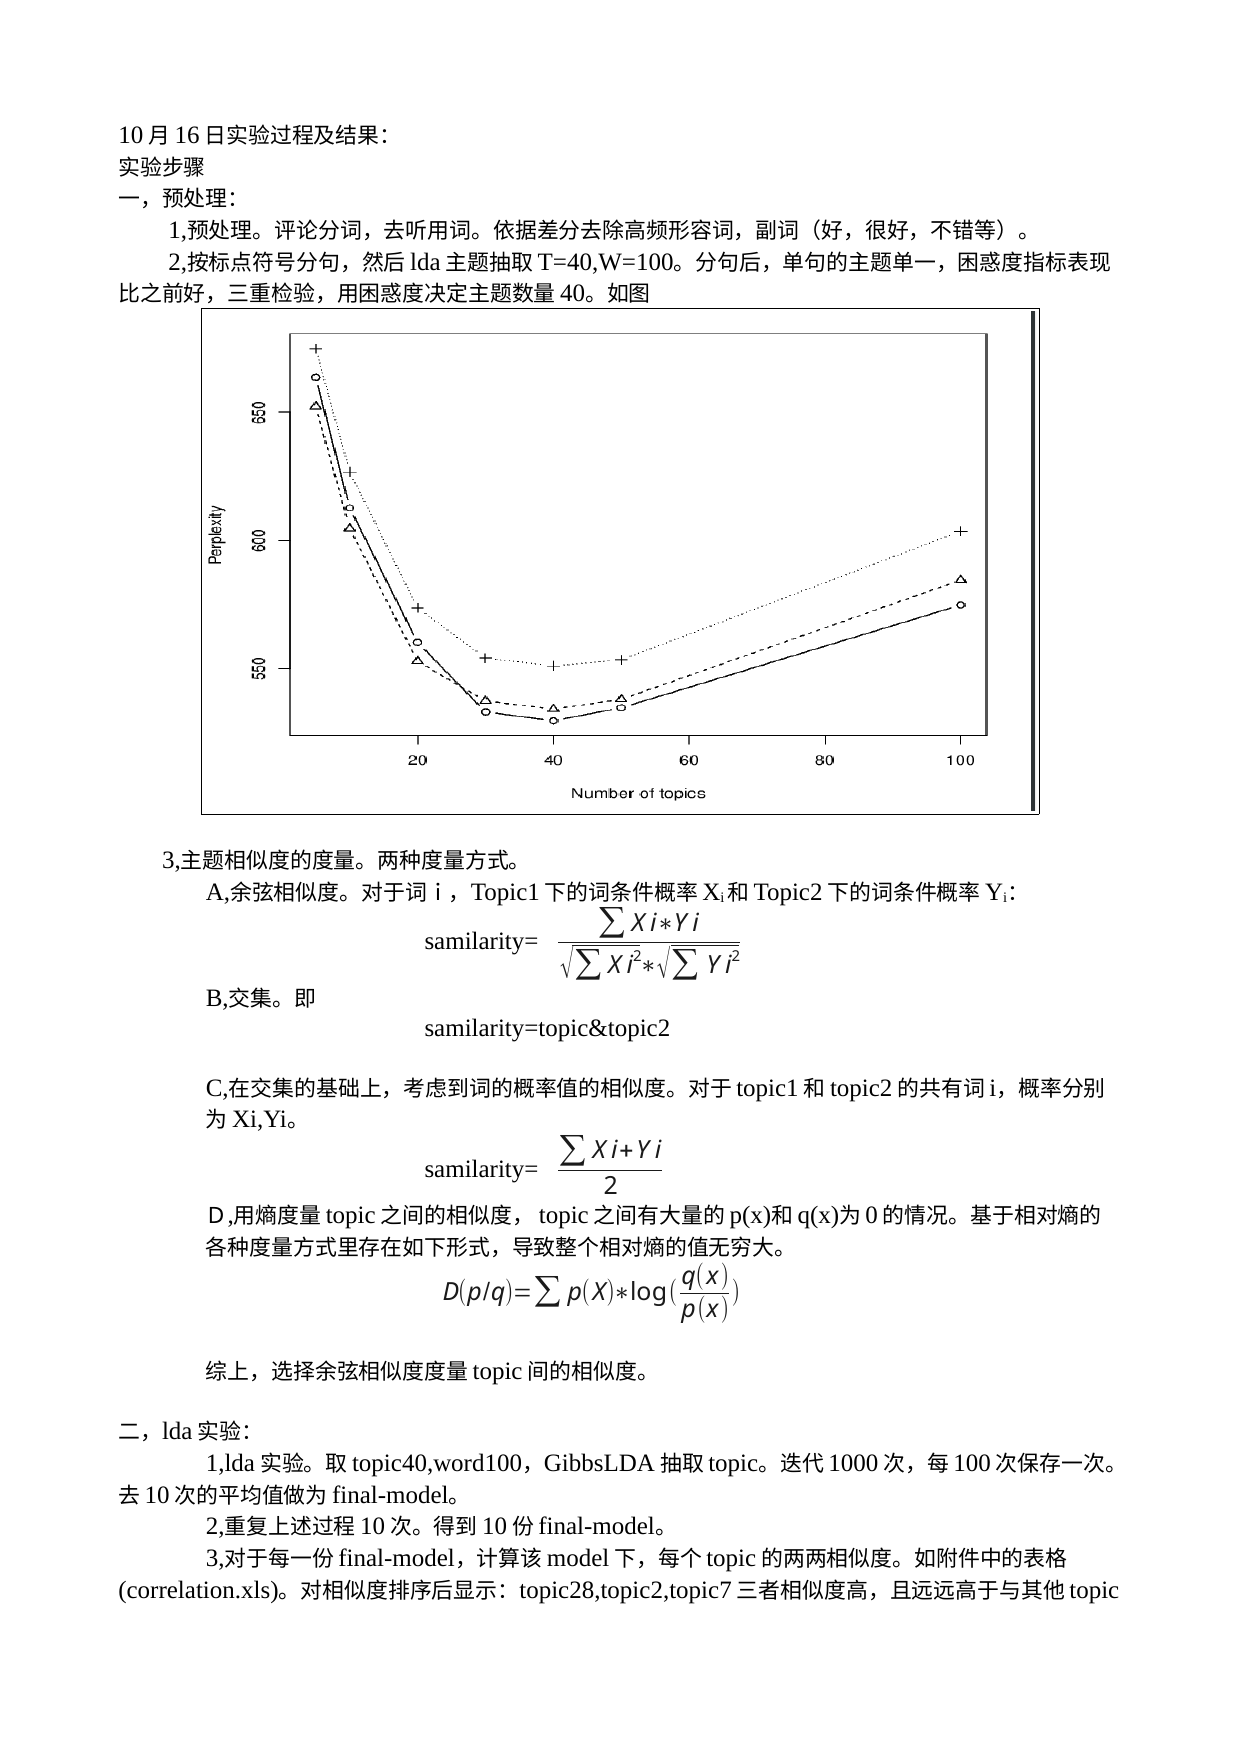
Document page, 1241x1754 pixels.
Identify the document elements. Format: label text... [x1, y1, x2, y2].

text 二，lda实验： [118, 1414, 1122, 1446]
text Ｄ,用熵度量topic之间的相似度， topic之间有大量的p(x)和q(x)为0的情况。基于相对熵的 各种度量方式里存在如下形式，导致整个相对熵的值无穷大。 [118, 1198, 1122, 1261]
text 3,对于每一份final-model，计算该model下，每个topic的两两相似度。如附件中的表格(correlation.xls)。对相似度排序后显示：topic28,topic2,topic7三者相似度高，且远远高于与其他topic [118, 1541, 1122, 1604]
text 一，预处理： [118, 181, 1122, 213]
text B,交集。即 [118, 981, 1122, 1013]
text samilarity= [118, 906, 1122, 981]
text 实验步骤 [118, 150, 1122, 181]
text 10月16日实验过程及结果： [118, 118, 1122, 150]
text samilarity= [118, 1134, 1122, 1198]
text 1,lda实验。取topic40,word100，GibbsLDA抽取topic。迭代1000次，每100次保存一次。去10次的平均值做为final-model。 [118, 1446, 1122, 1509]
text A,余弦相似度。对于词ｉ，Topic1下的词条件概率Xi和Topic2下的词条件概率Yi： [118, 874, 1122, 906]
picture [203, 311, 1037, 811]
text 2,按标点符号分句，然后lda主题抽取T=40,W=100。分句后，单句的主题单一，困惑度指标表现比之前好，三重检验，用困惑度决定主题数量40。如图 [118, 245, 1122, 308]
text 3,主题相似度的度量。两种度量方式。 [118, 843, 1122, 874]
text 2,重复上述过程10次。得到10份final-model。 [118, 1509, 1122, 1541]
text C,在交集的基础上，考虑到词的概率值的相似度。对于topic1和topic2的共有词i，概率分别 为Xi,Yi。 [118, 1071, 1122, 1134]
text 综上，选择余弦相似度度量topic间的相似度。 [118, 1354, 1122, 1386]
text samilarity=topic&topic2 [118, 1013, 1122, 1042]
text 1,预处理。评论分词，去听用词。依据差分去除高频形容词，副词（好，很好，不错等）。 [118, 213, 1122, 245]
